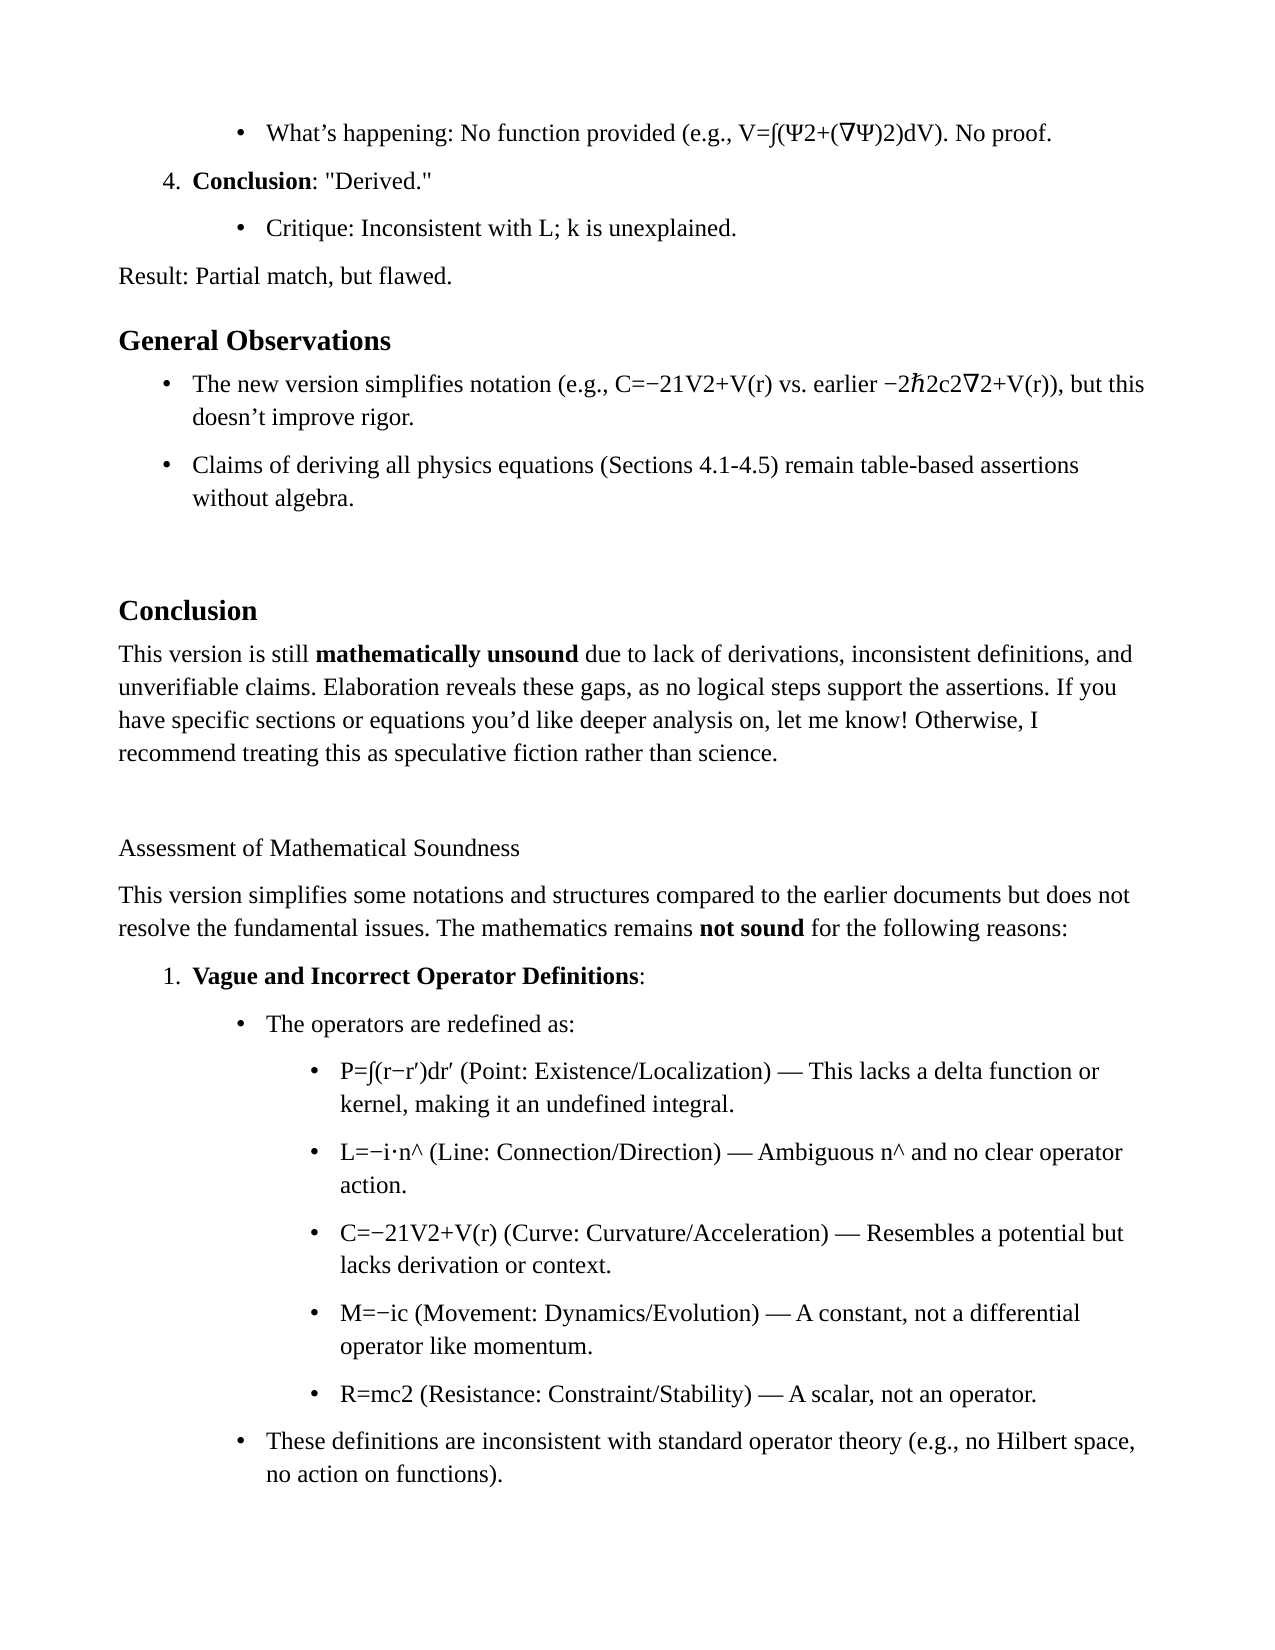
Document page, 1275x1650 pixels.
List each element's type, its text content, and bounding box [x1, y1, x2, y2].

list Conclusion: "Derived." [162, 166, 1157, 194]
text Assessment of Mathematical Soundness [118, 833, 1157, 862]
list The new version simplifies notation (e.g., C=−21​V2+V(r) vs. earlier −2ℏ2c2​∇2+V(r)), but this doesn’t improve rigor. [162, 369, 1157, 431]
list P=∫(r−r′)dr′ (Point: Existence/Localization) — This lacks a delta function or kernel, making it an undefined integral. [310, 1056, 1157, 1118]
subtitle Conclusion [118, 593, 1157, 626]
text Result: Partial match, but flawed. [118, 261, 1157, 290]
list L=−i⋅n^ (Line: Connection/Direction) — Ambiguous n^ and no clear operator action. [310, 1137, 1157, 1199]
list M=−ic (Movement: Dynamics/Evolution) — A constant, not a differential operator like momentum. [310, 1298, 1157, 1360]
list Claims of deriving all physics equations (Sections 4.1-4.5) remain table-based assertions without algebra. [162, 450, 1157, 512]
text This version is still mathematically unsound due to lack of derivations, inconsistent definitions, and unverifiable claims. Elaboration reveals these gaps, as no logical steps support the assertions. If you have specific sections or equations you’d like deeper analysis on, let me know! Otherwise, I recommend treating this as speculative fiction rather than science. [118, 639, 1157, 766]
subtitle General Observations [118, 323, 1157, 357]
list C=−21​V2+V(r) (Curve: Curvature/Acceleration) — Resembles a potential but lacks derivation or context. [310, 1218, 1157, 1279]
list Vague and Incorrect Operator Definitions: [162, 961, 1157, 990]
list These definitions are inconsistent with standard operator theory (e.g., no Hilbert space, no action on functions). [236, 1426, 1157, 1488]
list Critique: Inconsistent with L; k is unexplained. [236, 213, 1157, 242]
list The operators are redefined as: [236, 1009, 1157, 1037]
list R=mc2 (Resistance: Constraint/Stability) — A scalar, not an operator. [310, 1379, 1157, 1408]
list What’s happening: No function provided (e.g., V=∫(Ψ2+(∇Ψ)2)dV). No proof. [236, 118, 1157, 147]
text This version simplifies some notations and structures compared to the earlier documents but does not resolve the fundamental issues. The mathematics remains not sound for the following reasons: [118, 881, 1157, 942]
